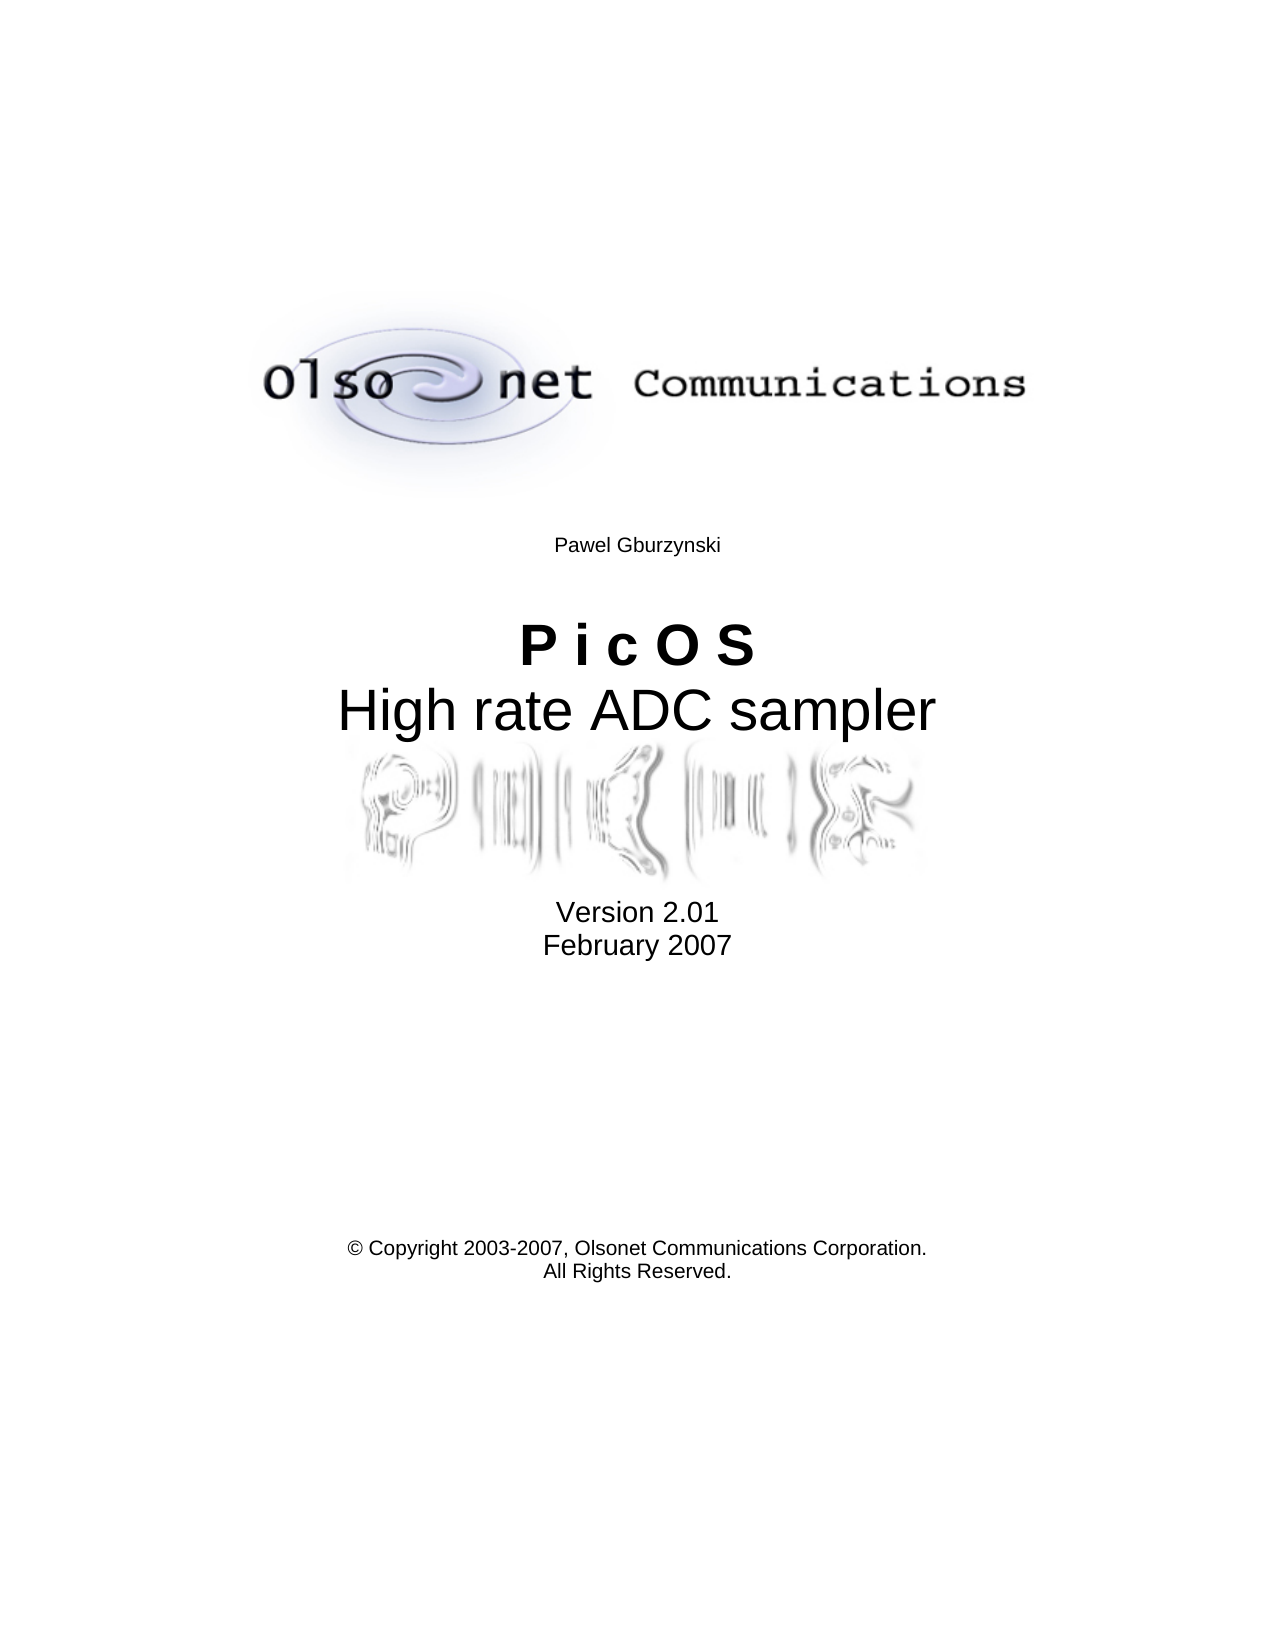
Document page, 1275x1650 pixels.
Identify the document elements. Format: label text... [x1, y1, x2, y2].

text February 2007 [210, 929, 650, 961]
text Version 2.01 [947, 896, 1065, 929]
picture [241, 291, 1034, 498]
picture [564, 941, 572, 946]
picture [581, 941, 588, 948]
picture [400, 716, 415, 726]
text Pawel Gburzynski [210, 534, 1065, 557]
picture [501, 716, 516, 727]
text Version 2.01 [210, 896, 322, 929]
picture [703, 937, 711, 948]
picture [639, 716, 662, 726]
text © Copyright 2003-2007, Olsonet Communications Corporation. [210, 1236, 1065, 1259]
text February 2007 [649, 929, 1065, 961]
picture [766, 716, 781, 727]
picture [848, 716, 864, 727]
text High rate ADC sampler [210, 678, 1065, 949]
subtitle P i c O S [210, 613, 1065, 678]
picture [687, 937, 695, 948]
picture [324, 716, 946, 948]
text All Rights Reserved. [210, 1259, 1065, 1283]
